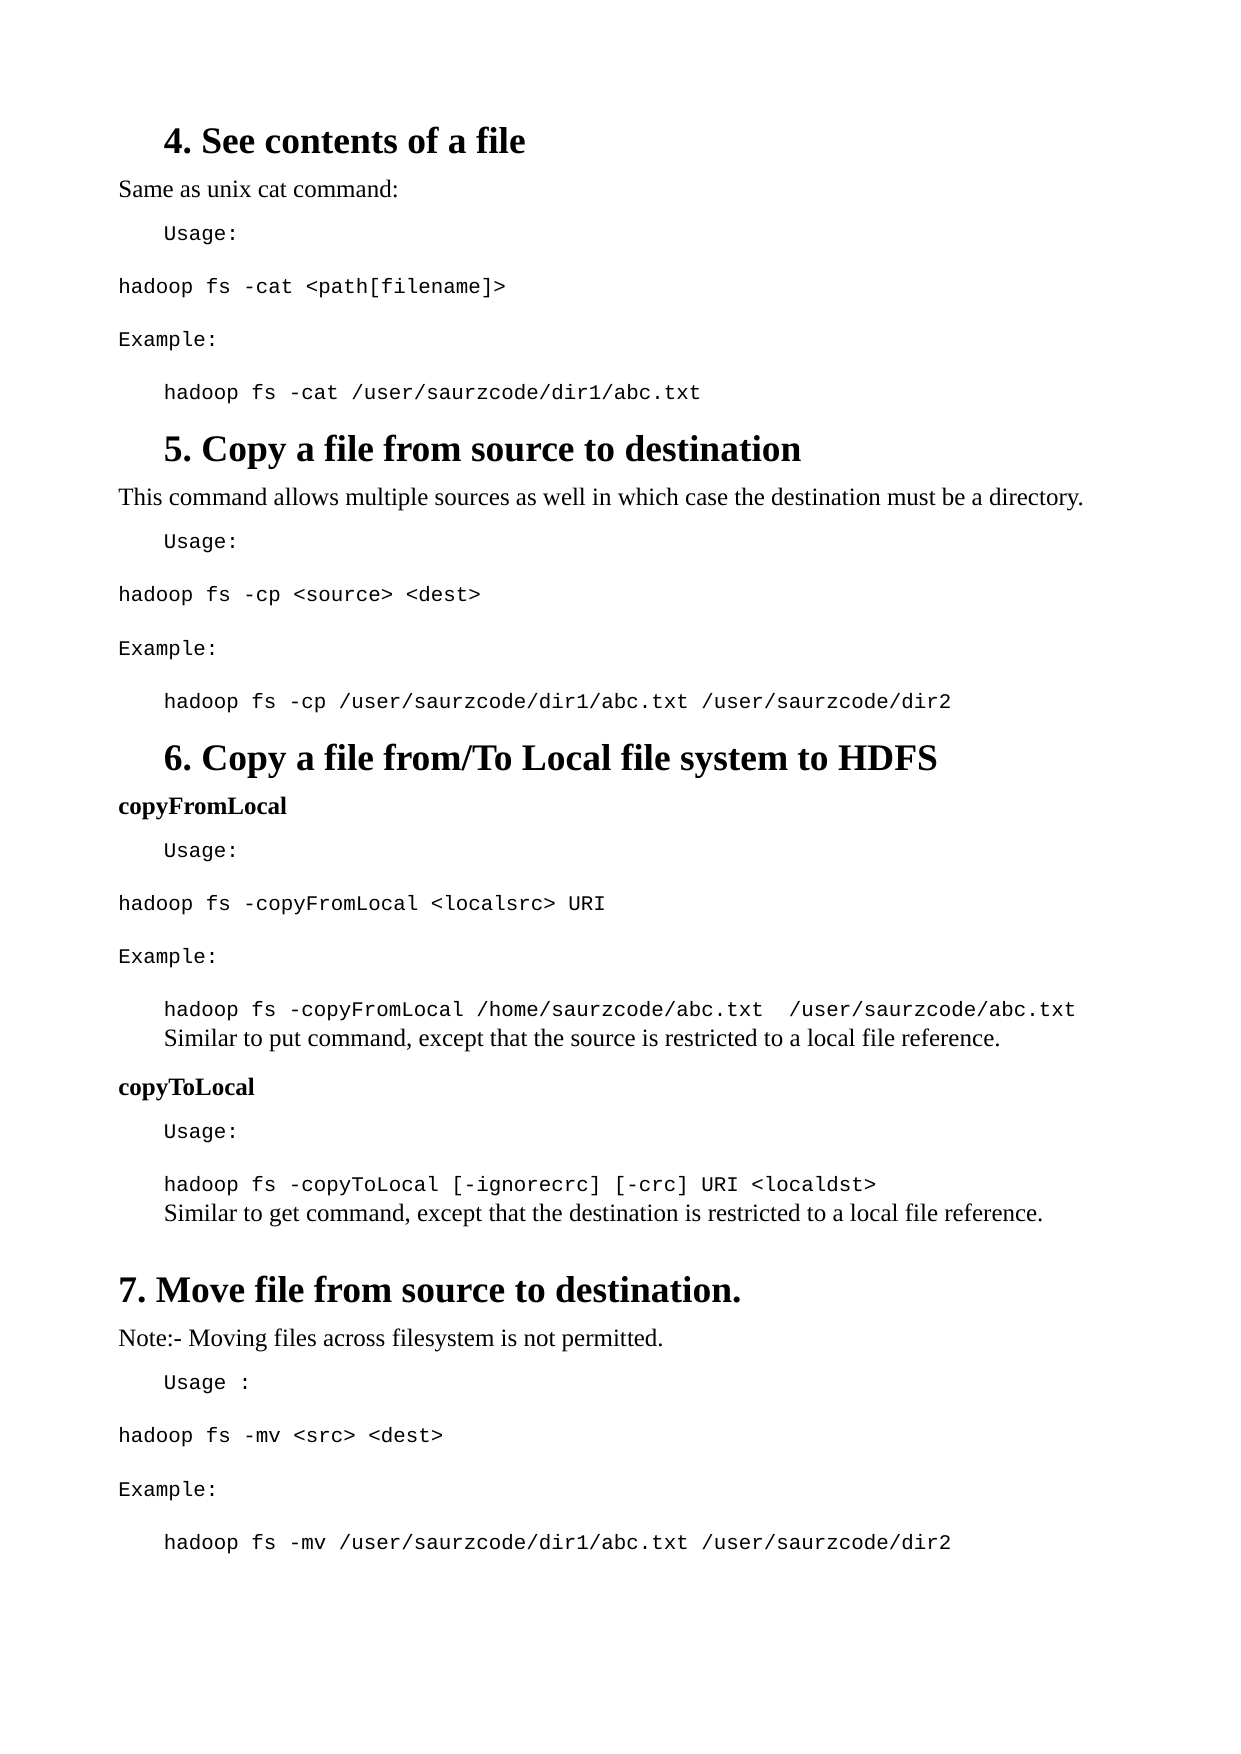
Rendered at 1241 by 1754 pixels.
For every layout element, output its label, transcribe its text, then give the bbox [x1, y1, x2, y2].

text Example: [118, 638, 1122, 661]
text Example: [118, 329, 1122, 353]
text Similar to get command, except that the destination is restricted to a local file reference. [163, 1198, 1122, 1227]
text copyToLocal [118, 1072, 1122, 1101]
text Same as unix cat command: [118, 174, 1122, 202]
text Example: [118, 946, 1122, 970]
subtitle 5. Copy a file from source to destination [163, 427, 1122, 470]
subtitle 6. Copy a file from/To Local file system to HDFS [163, 735, 1122, 778]
text hadoop fs -cat /user/saurzcode/dir1/abc.txt [163, 382, 1122, 406]
text Usage: [163, 223, 1122, 246]
text hadoop fs -copyFromLocal <localsrc> URI [118, 893, 1122, 917]
text hadoop fs -cp <source> <dest> [118, 584, 1122, 608]
text hadoop fs -cp /user/saurzcode/dir1/abc.txt /user/saurzcode/dir2 [163, 691, 1122, 714]
text Note:- Moving files across filesystem is not permitted. [118, 1323, 1122, 1352]
subtitle 4. See contents of a file [163, 118, 1122, 161]
text Usage: [163, 531, 1122, 555]
text Similar to put command, except that the source is restricted to a local file reference. [163, 1023, 1122, 1052]
subtitle 7. Move file from source to destination. [118, 1268, 1122, 1311]
text hadoop fs -mv /user/saurzcode/dir1/abc.txt /user/saurzcode/dir2 [163, 1532, 1122, 1555]
text Usage: [163, 840, 1122, 863]
text Usage: [163, 1121, 1122, 1145]
text hadoop fs -mv <src> <dest> [118, 1426, 1122, 1449]
text This command allows multiple sources as well in which case the destination must be a directory. [118, 482, 1122, 511]
text hadoop fs -copyToLocal [-ignorecrc] [-crc] URI <localdst> [163, 1174, 1122, 1198]
text copyFromLocal [118, 791, 1122, 819]
text Example: [118, 1479, 1122, 1502]
text hadoop fs -copyFromLocal /home/saurzcode/abc.txt /user/saurzcode/abc.txt [163, 999, 1122, 1023]
text hadoop fs -cat <path[filename]> [118, 276, 1122, 299]
text Usage : [163, 1372, 1122, 1396]
